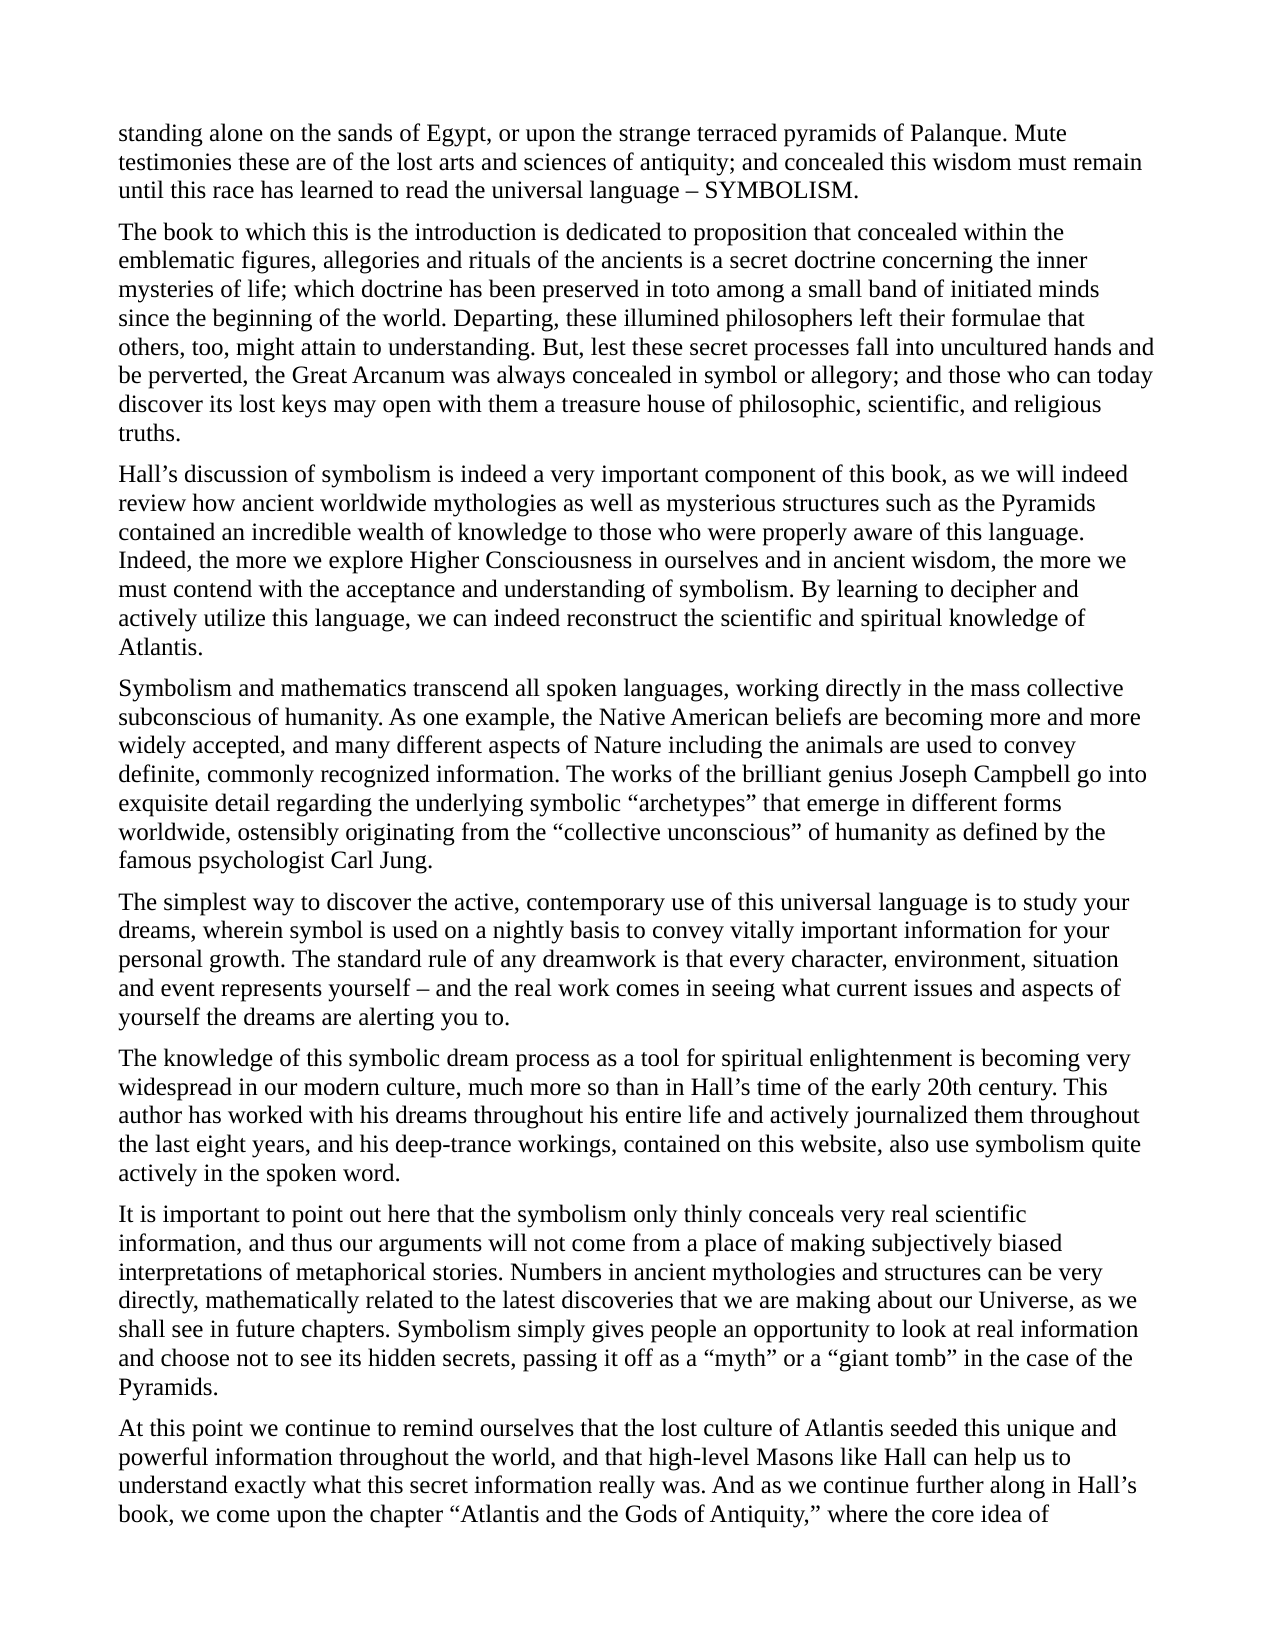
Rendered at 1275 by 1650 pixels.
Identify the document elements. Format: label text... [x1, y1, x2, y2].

text standing alone on the sands of Egypt, or upon the strange terraced pyramids of Palanque. Mute testimonies these are of the lost arts and sciences of antiquity; and concealed this wisdom must remain until this race has learned to read the universal language – SYMBOLISM. [118, 118, 1157, 204]
text Hall’s discussion of symbolism is indeed a very important component of this book, as we will indeed review how ancient worldwide mythologies as well as mysterious structures such as the Pyramids contained an incredible wealth of knowledge to those who were properly aware of this language. Indeed, the more we explore Higher Consciousness in ourselves and in ancient wisdom, the more we must contend with the acceptance and understanding of symbolism. By learning to decipher and actively utilize this language, we can indeed reconstruct the scientific and spiritual knowledge of Atlantis. [118, 459, 1157, 661]
text The knowledge of this symbolic dream process as a tool for spiritual enlightenment is becoming very widespread in our modern culture, much more so than in Hall’s time of the early 20th century. This author has worked with his dreams throughout his entire life and actively journalized them throughout the last eight years, and his deep-trance workings, contained on this website, also use symbolism quite actively in the spoken word. [118, 1043, 1157, 1187]
text The book to which this is the introduction is dedicated to proposition that concealed within the emblematic figures, allegories and rituals of the ancients is a secret doctrine concerning the inner mysteries of life; which doctrine has been preserved in toto among a small band of initiated minds since the beginning of the world. Departing, these illumined philosophers left their formulae that others, too, might attain to understanding. But, lest these secret processes fall into uncultured hands and be perverted, the Great Arcanum was always concealed in symbol or allegory; and those who can today discover its lost keys may open with them a treasure house of philosophic, scientific, and religious truths. [118, 217, 1157, 447]
text The simplest way to discover the active, contemporary use of this universal language is to study your dreams, wherein symbol is used on a nightly basis to convey vitally important information for your personal growth. The standard rule of any dreamwork is that every character, environment, situation and event represents yourself – and the real work comes in seeing what current issues and aspects of yourself the dreams are alerting you to. [118, 887, 1157, 1031]
text At this point we continue to remind ourselves that the lost culture of Atlantis seeded this unique and powerful information throughout the world, and that high-level Masons like Hall can help us to understand exactly what this secret information really was. And as we continue further along in Hall’s book, we come upon the chapter “Atlantis and the Gods of Antiquity,” where the core idea of [118, 1413, 1157, 1528]
text It is important to point out here that the symbolism only thinly conceals very real scientific information, and thus our arguments will not come from a place of making subjectively biased interpretations of metaphorical stories. Numbers in ancient mythologies and structures can be very directly, mathematically related to the latest discoveries that we are making about our Universe, as we shall see in future chapters. Symbolism simply gives people an opportunity to look at real information and choose not to see its hidden secrets, passing it off as a “myth” or a “giant tomb” in the case of the Pyramids. [118, 1199, 1157, 1401]
text Symbolism and mathematics transcend all spoken languages, working directly in the mass collective subconscious of humanity. As one example, the Native American beliefs are becoming more and more widely accepted, and many different aspects of Nature including the animals are used to convey definite, commonly recognized information. The works of the brilliant genius Joseph Campbell go into exquisite detail regarding the underlying symbolic “archetypes” that emerge in different forms worldwide, ostensibly originating from the “collective unconscious” of humanity as defined by the famous psychologist Carl Jung. [118, 673, 1157, 874]
